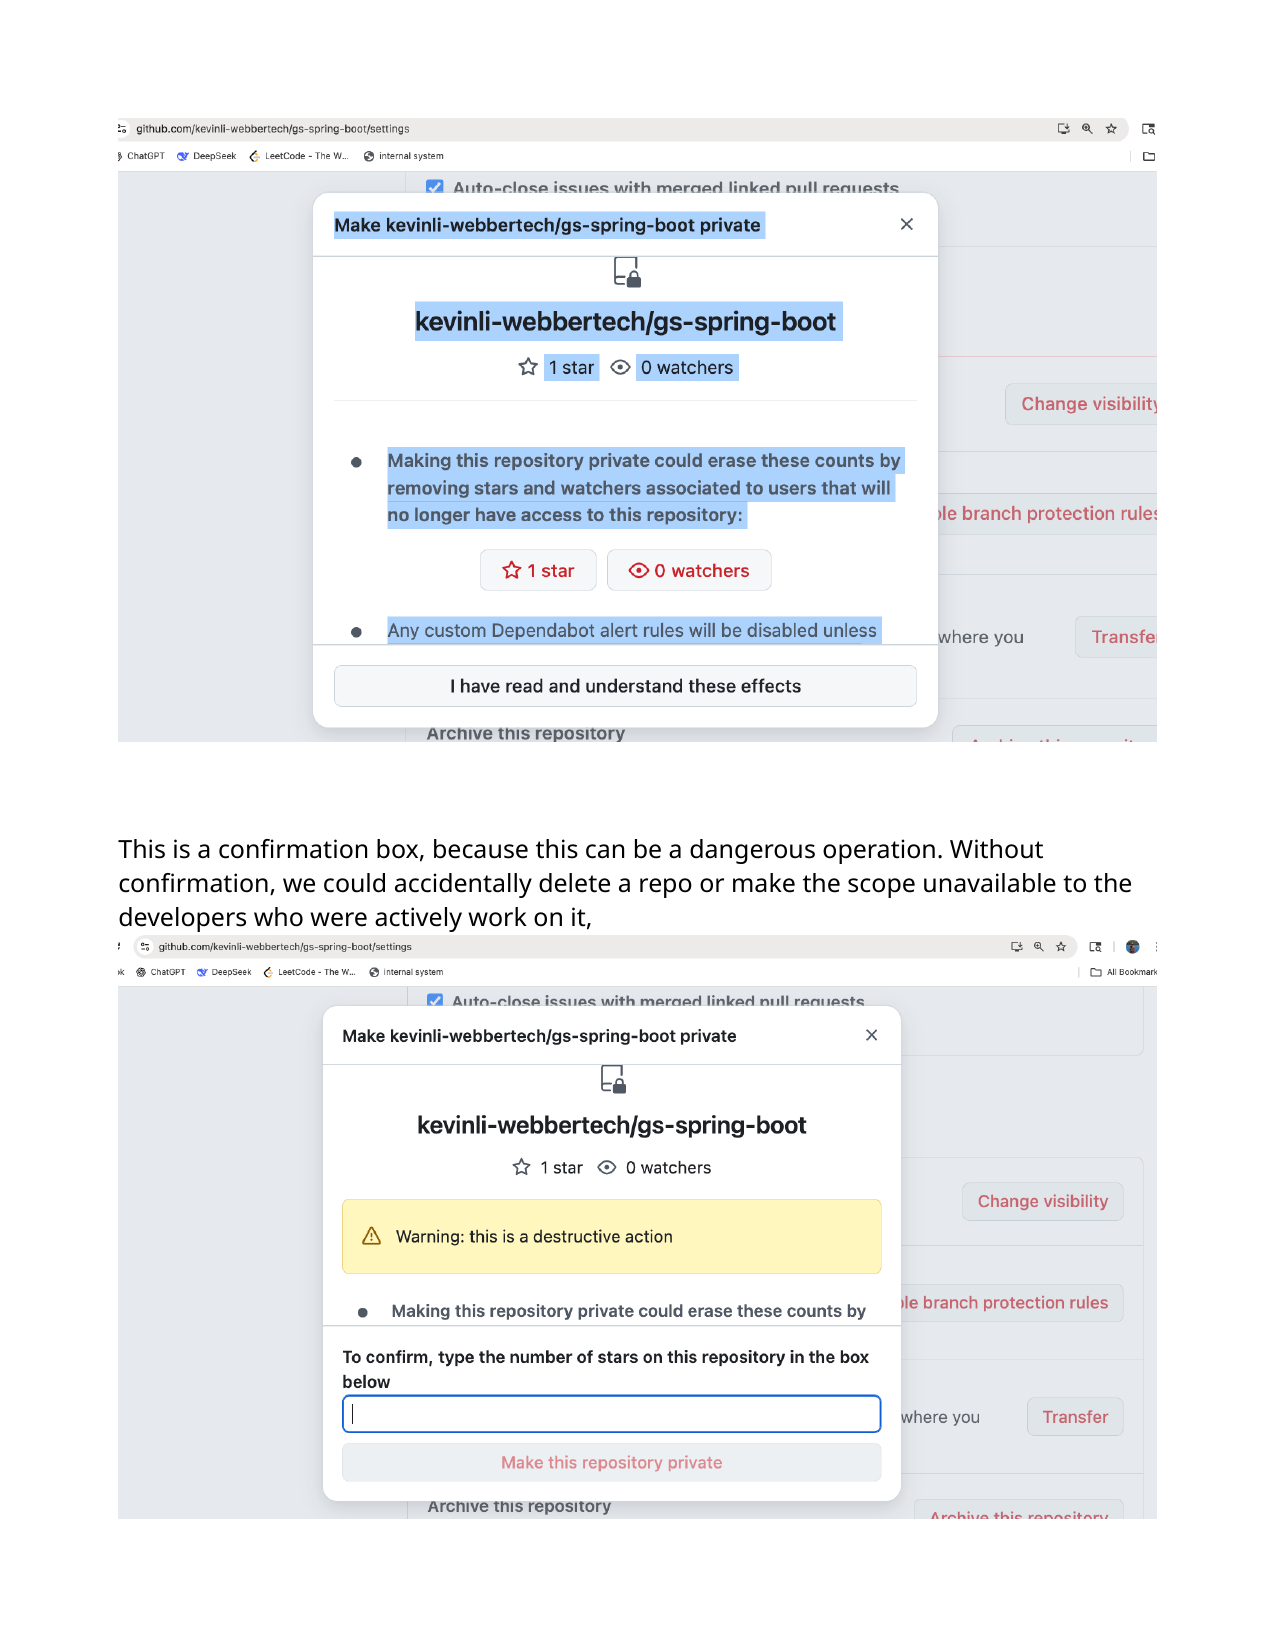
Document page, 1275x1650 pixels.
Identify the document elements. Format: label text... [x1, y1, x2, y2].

picture [118, 934, 1157, 1519]
text This is a confirmation box, because this can be a dangerous operation. Without confirmation, we could accidentally delete a repo or make the scope unavailable to the developers who were actively work on it, [118, 832, 1157, 934]
picture [118, 118, 1157, 742]
